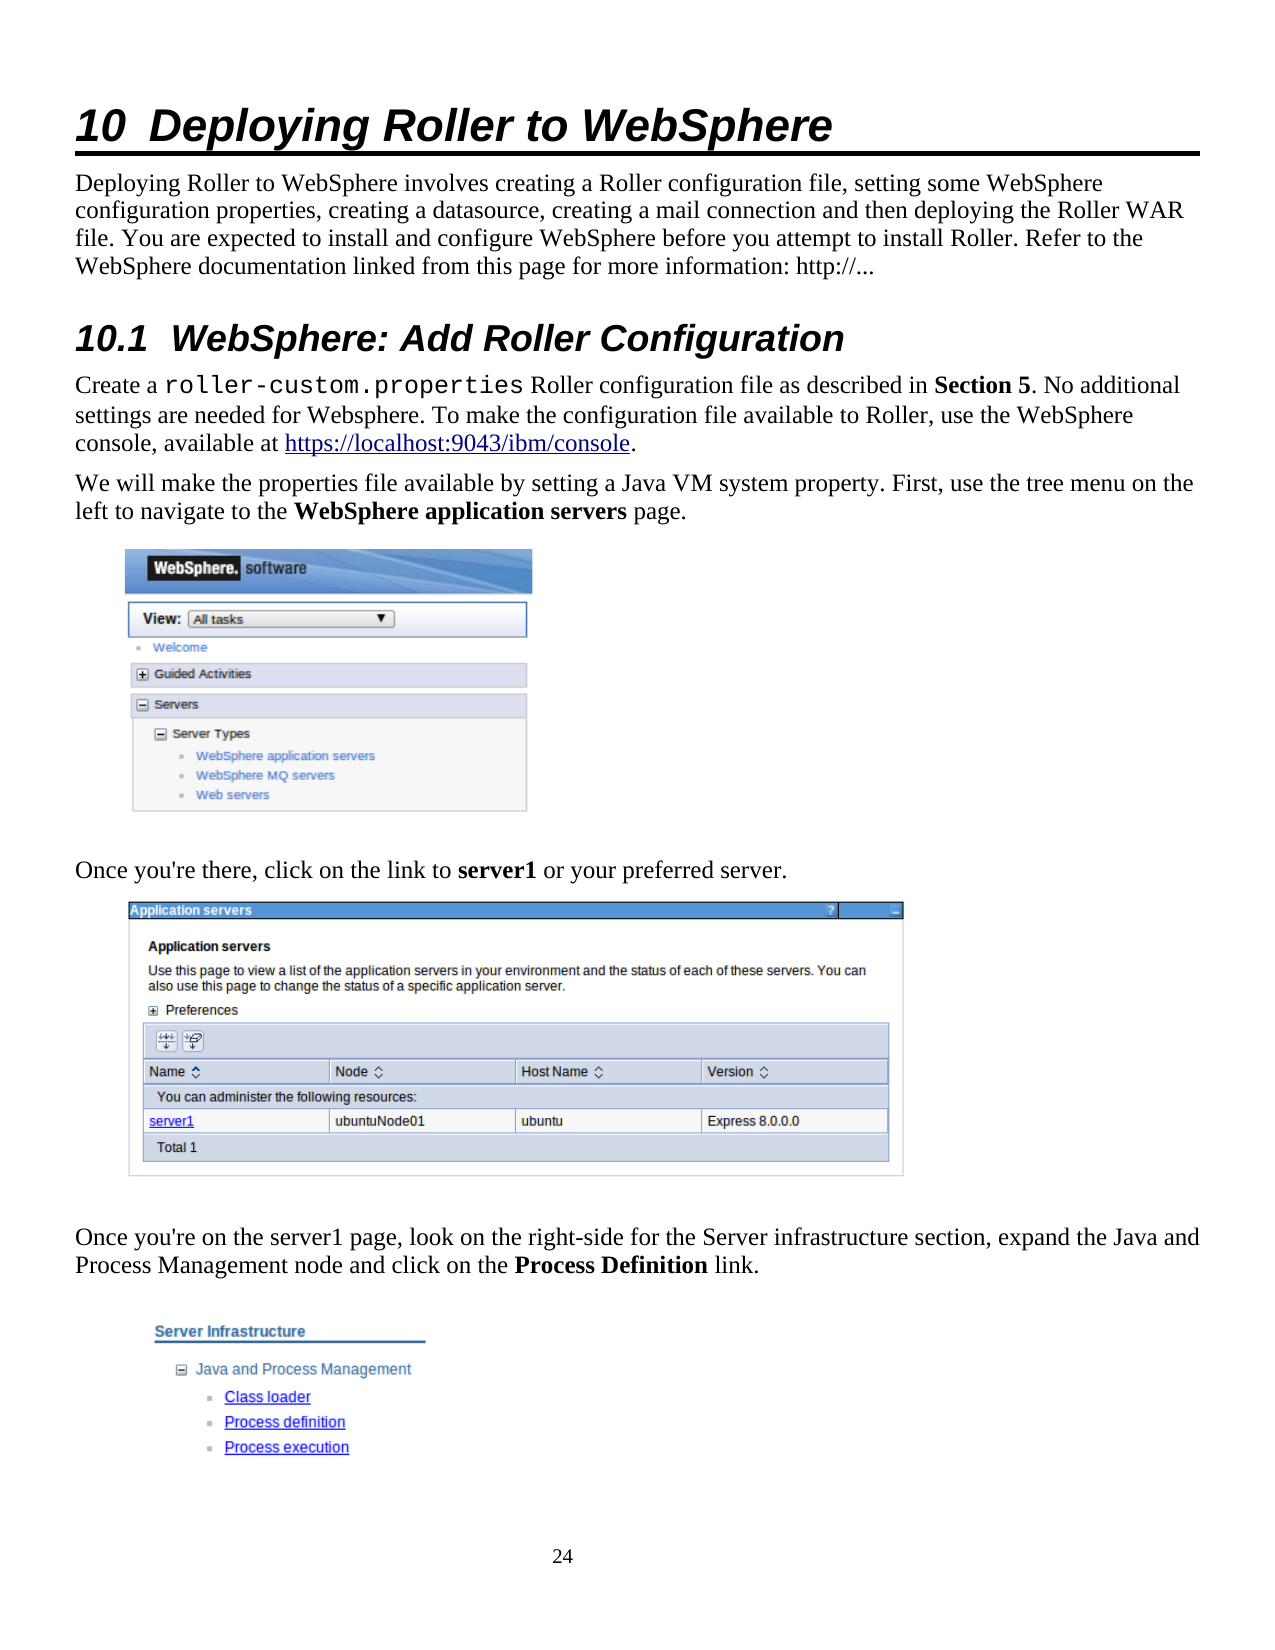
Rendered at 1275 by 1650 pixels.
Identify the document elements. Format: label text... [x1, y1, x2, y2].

subtitle WebSphere: Add Roller Configuration [75, 317, 1200, 359]
subtitle Deploying Roller to WebSphere [75, 100, 1200, 151]
picture [141, 1308, 452, 1474]
text Once you're there, click on the link to server1 or your preferred server. [75, 856, 1200, 883]
picture [122, 894, 908, 1184]
picture [124, 549, 533, 816]
text Create a roller-custom.properties Roller configuration file as described in Section 5. No additional settings are needed for Websphere. To make the configuration file available to Roller, use the WebSphere console, available at https://localhost:9043/ibm/console. [75, 372, 1200, 457]
text Deploying Roller to WebSphere involves creating a Roller configuration file, setting some WebSphere configuration properties, creating a datasource, creating a mail connection and then deploying the Roller WAR file. You are expected to install and configure WebSphere before you attempt to install Roller. Refer to the WebSphere documentation linked from this page for more information: http://... [75, 169, 1200, 280]
text Once you're on the server1 page, look on the right-side for the Server infrastructure section, expand the Java and Process Management node and click on the Process Definition link. [75, 1223, 1200, 1279]
text We will make the properties file available by setting a Java VM system property. First, use the tree menu on the left to navigate to the WebSphere application servers page. [75, 469, 1200, 525]
